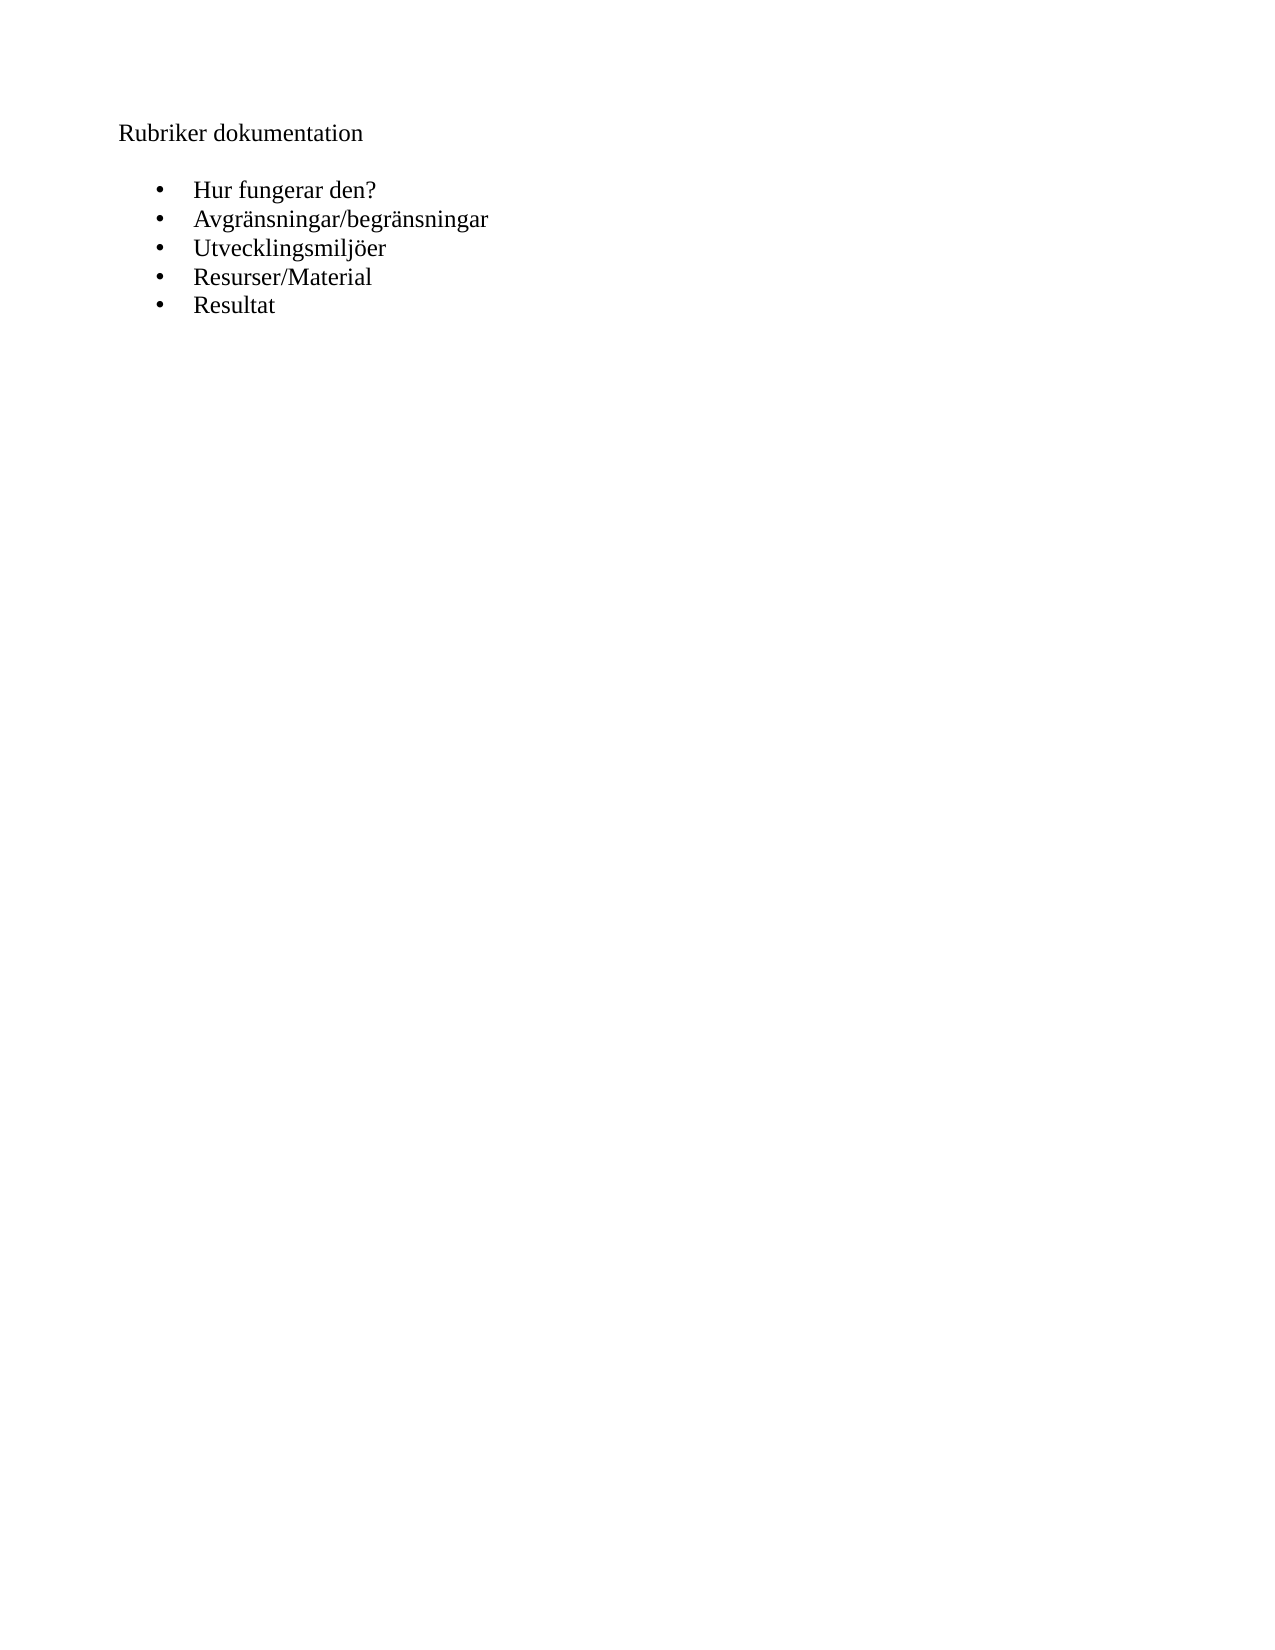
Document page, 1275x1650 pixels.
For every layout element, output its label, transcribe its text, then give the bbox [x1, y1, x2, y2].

text Rubriker dokumentation [118, 118, 1157, 147]
list Utvecklingsmiljöer [156, 233, 1157, 262]
list Resultat [156, 291, 1157, 319]
list Hur fungerar den? [156, 176, 1157, 204]
list Avgränsningar/begränsningar [156, 204, 1157, 233]
list Resurser/Material [156, 262, 1157, 291]
